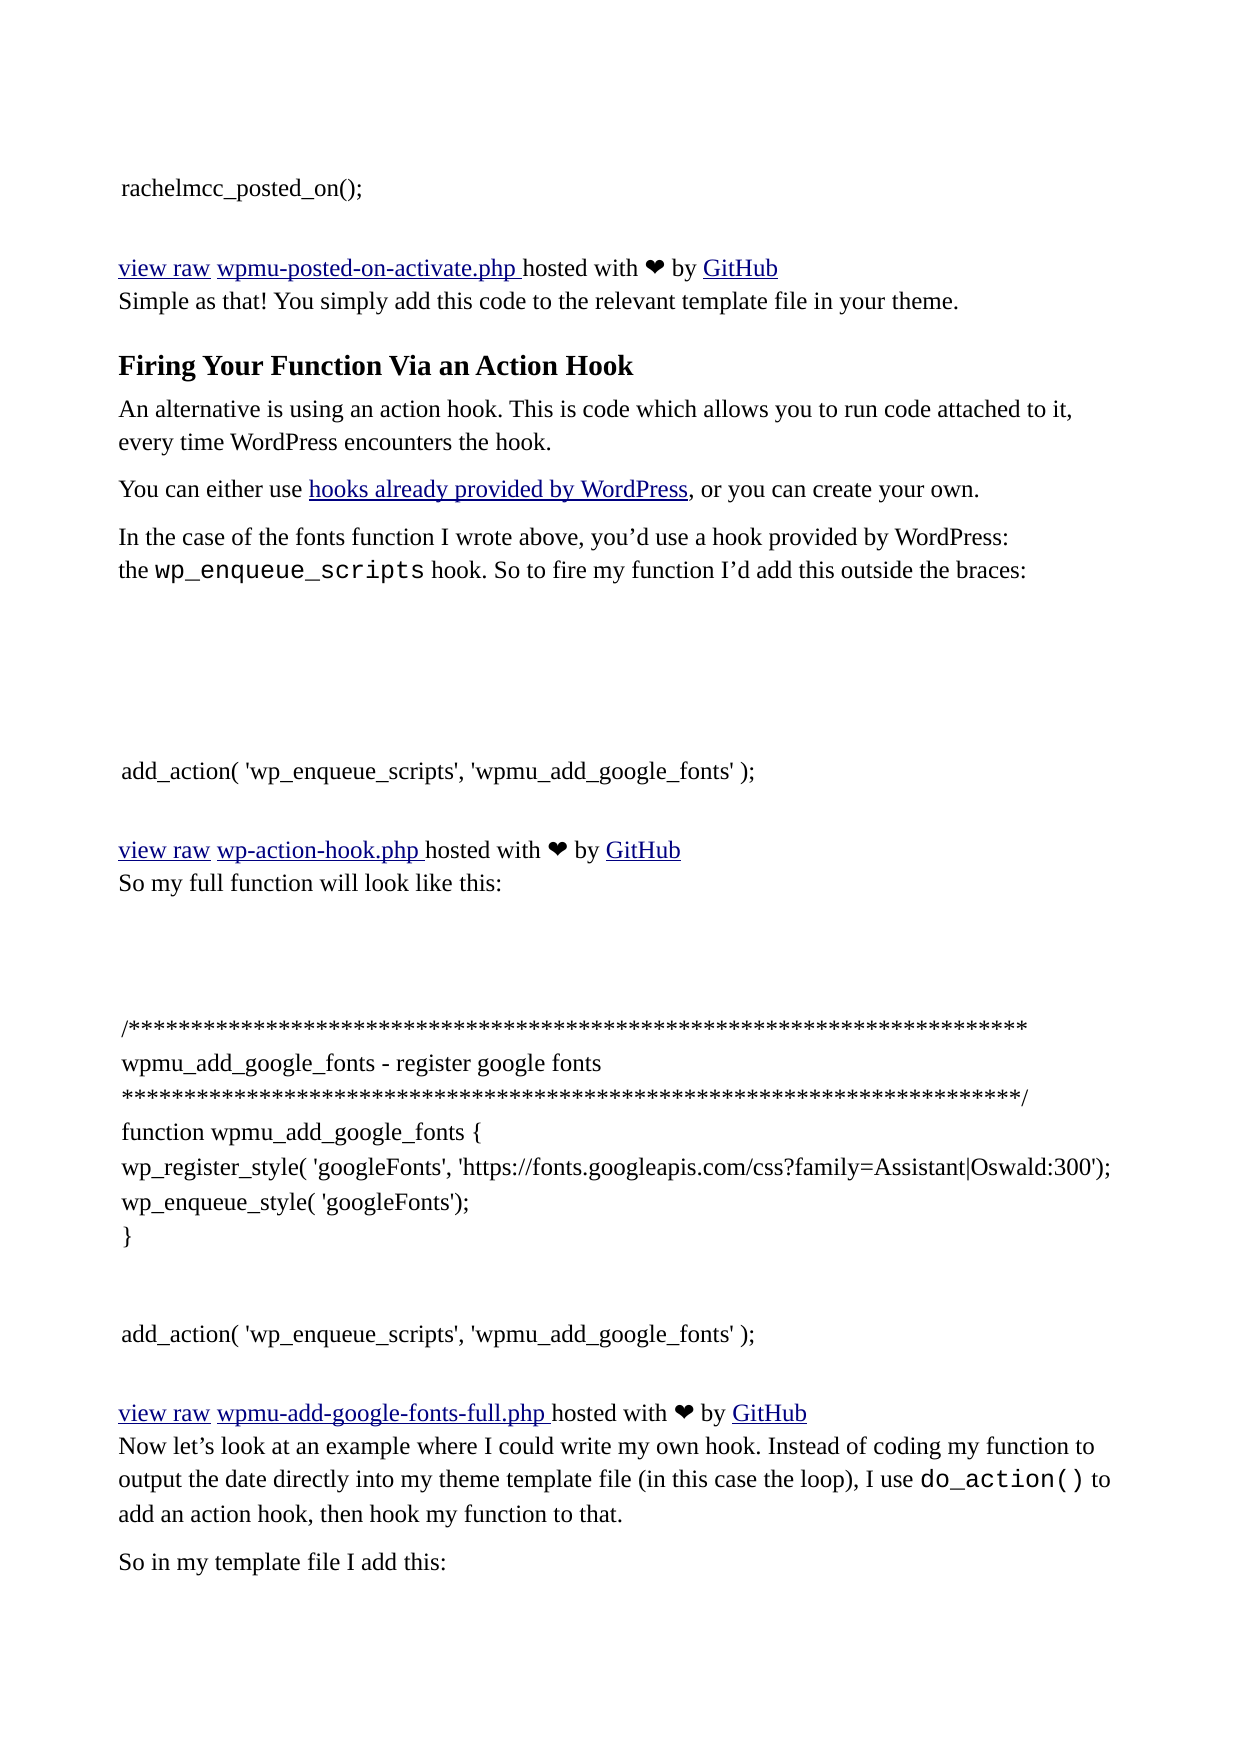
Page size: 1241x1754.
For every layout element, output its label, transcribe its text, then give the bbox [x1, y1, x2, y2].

table_header function wpmu_add_google_fonts { [118, 1115, 497, 1149]
text You can either use hooks already provided by WordPress, or you can create your own. [118, 474, 1122, 503]
table_header } [118, 1218, 147, 1253]
table_header wp_enqueue_style( 'googleFonts'); [118, 1184, 484, 1218]
text Now let’s look at an example where I could write my own hook. Instead of coding my function to output the date directly into my theme template file (in this case the loop), I use do_action() to add an action hook, then hook my function to that. [118, 1431, 1122, 1528]
text Simple as that! You simply add this code to the relevant template file in your theme. [118, 286, 1122, 314]
text So in my template file I add this: [118, 1547, 1122, 1576]
table_header wpmu_add_google_fonts - register google fonts [118, 1045, 616, 1080]
table_header /************************************************************************ [118, 1011, 1042, 1045]
table_header ************************************************************************/ [118, 1080, 1042, 1114]
text An alternative is using an action hook. This is code which allows you to run code attached to it, every time WordPress encounters the hook. [118, 394, 1122, 456]
text view raw wp-action-hook.php hosted with ❤ by GitHub [118, 835, 1122, 864]
text view raw wpmu-add-google-fonts-full.php hosted with ❤ by GitHub [118, 1398, 1122, 1427]
table_header wp_register_style( 'googleFonts', 'https://fonts.googleapis.com/css?family=Assistant|Oswald:300'); [118, 1149, 1122, 1184]
table_header [118, 1253, 136, 1263]
table_header add_action( 'wp_enqueue_scripts', 'wpmu_add_google_fonts' ); [118, 753, 770, 787]
table_header rachelmcc_posted_on(); [118, 171, 377, 205]
text So my full function will look like this: [118, 868, 1122, 897]
subtitle Firing Your Function Via an Action Hook [118, 348, 1122, 381]
text view raw wpmu-posted-on-activate.php hosted with ❤ by GitHub [118, 253, 1122, 281]
table_header add_action( 'wp_enqueue_scripts', 'wpmu_add_google_fonts' ); [118, 1316, 770, 1351]
text In the case of the fonts function I wrote above, you’d use a hook provided by WordPress: the wp_enqueue_scripts hook. So to fire my function I’d add this outside the braces: [118, 522, 1122, 586]
